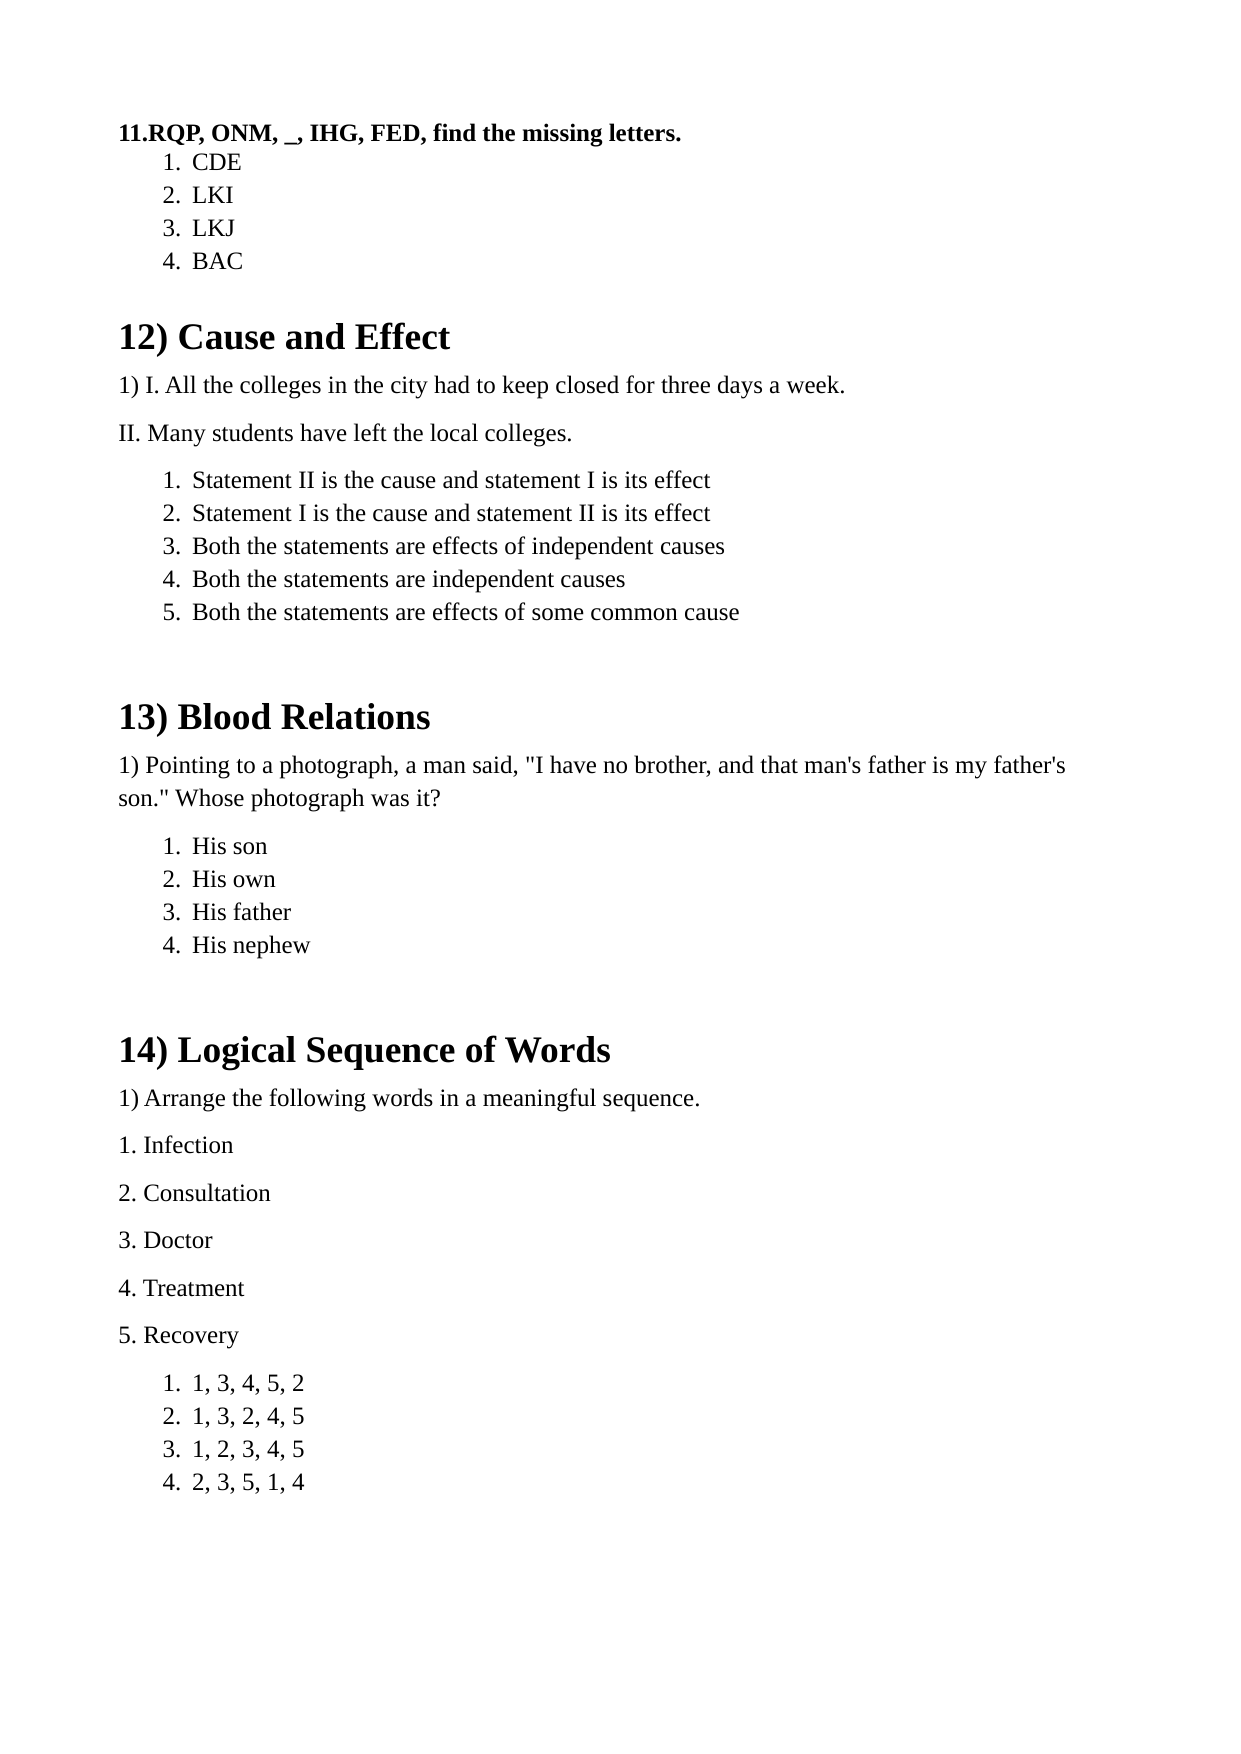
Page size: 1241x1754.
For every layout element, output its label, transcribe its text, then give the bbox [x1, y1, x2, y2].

list His father [162, 897, 1122, 926]
text 3. Doctor [118, 1225, 1122, 1254]
text 1) I. All the colleges in the city had to keep closed for three days a week. [118, 370, 1122, 399]
list LKJ [162, 213, 1122, 242]
subtitle 12) Cause and Effect [118, 314, 1122, 357]
list Both the statements are effects of some common cause [162, 597, 1122, 626]
list CDE [162, 147, 1122, 176]
list Both the statements are independent causes [162, 564, 1122, 593]
list Statement II is the cause and statement I is its effect [162, 465, 1122, 494]
list His own [162, 864, 1122, 892]
text 4. Treatment [118, 1273, 1122, 1302]
text II. Many students have left the local colleges. [118, 418, 1122, 446]
list 1, 3, 4, 5, 2 [162, 1368, 1122, 1397]
text 1) Arrange the following words in a meaningful sequence. [118, 1083, 1122, 1111]
list BAC [162, 246, 1122, 275]
list Both the statements are effects of independent causes [162, 531, 1122, 560]
text 1) Pointing to a photograph, a man said, "I have no brother, and that man's father is my father's son." Whose photograph was it? [118, 750, 1122, 812]
list Statement I is the cause and statement II is its effect [162, 498, 1122, 527]
text 2. Consultation [118, 1178, 1122, 1207]
list LKI [162, 180, 1122, 209]
text 5. Recovery [118, 1321, 1122, 1349]
list His nephew [162, 930, 1122, 958]
subtitle 13) Blood Relations [118, 694, 1122, 738]
text 11.RQP, ONM, _, IHG, FED, find the missing letters. [118, 118, 1122, 147]
list His son [162, 831, 1122, 859]
subtitle 14) Logical Sequence of Words [118, 1027, 1122, 1070]
text 1. Infection [118, 1130, 1122, 1159]
list 1, 3, 2, 4, 5 [162, 1401, 1122, 1430]
list 1, 2, 3, 4, 5 [162, 1434, 1122, 1463]
list 2, 3, 5, 1, 4 [162, 1467, 1122, 1496]
